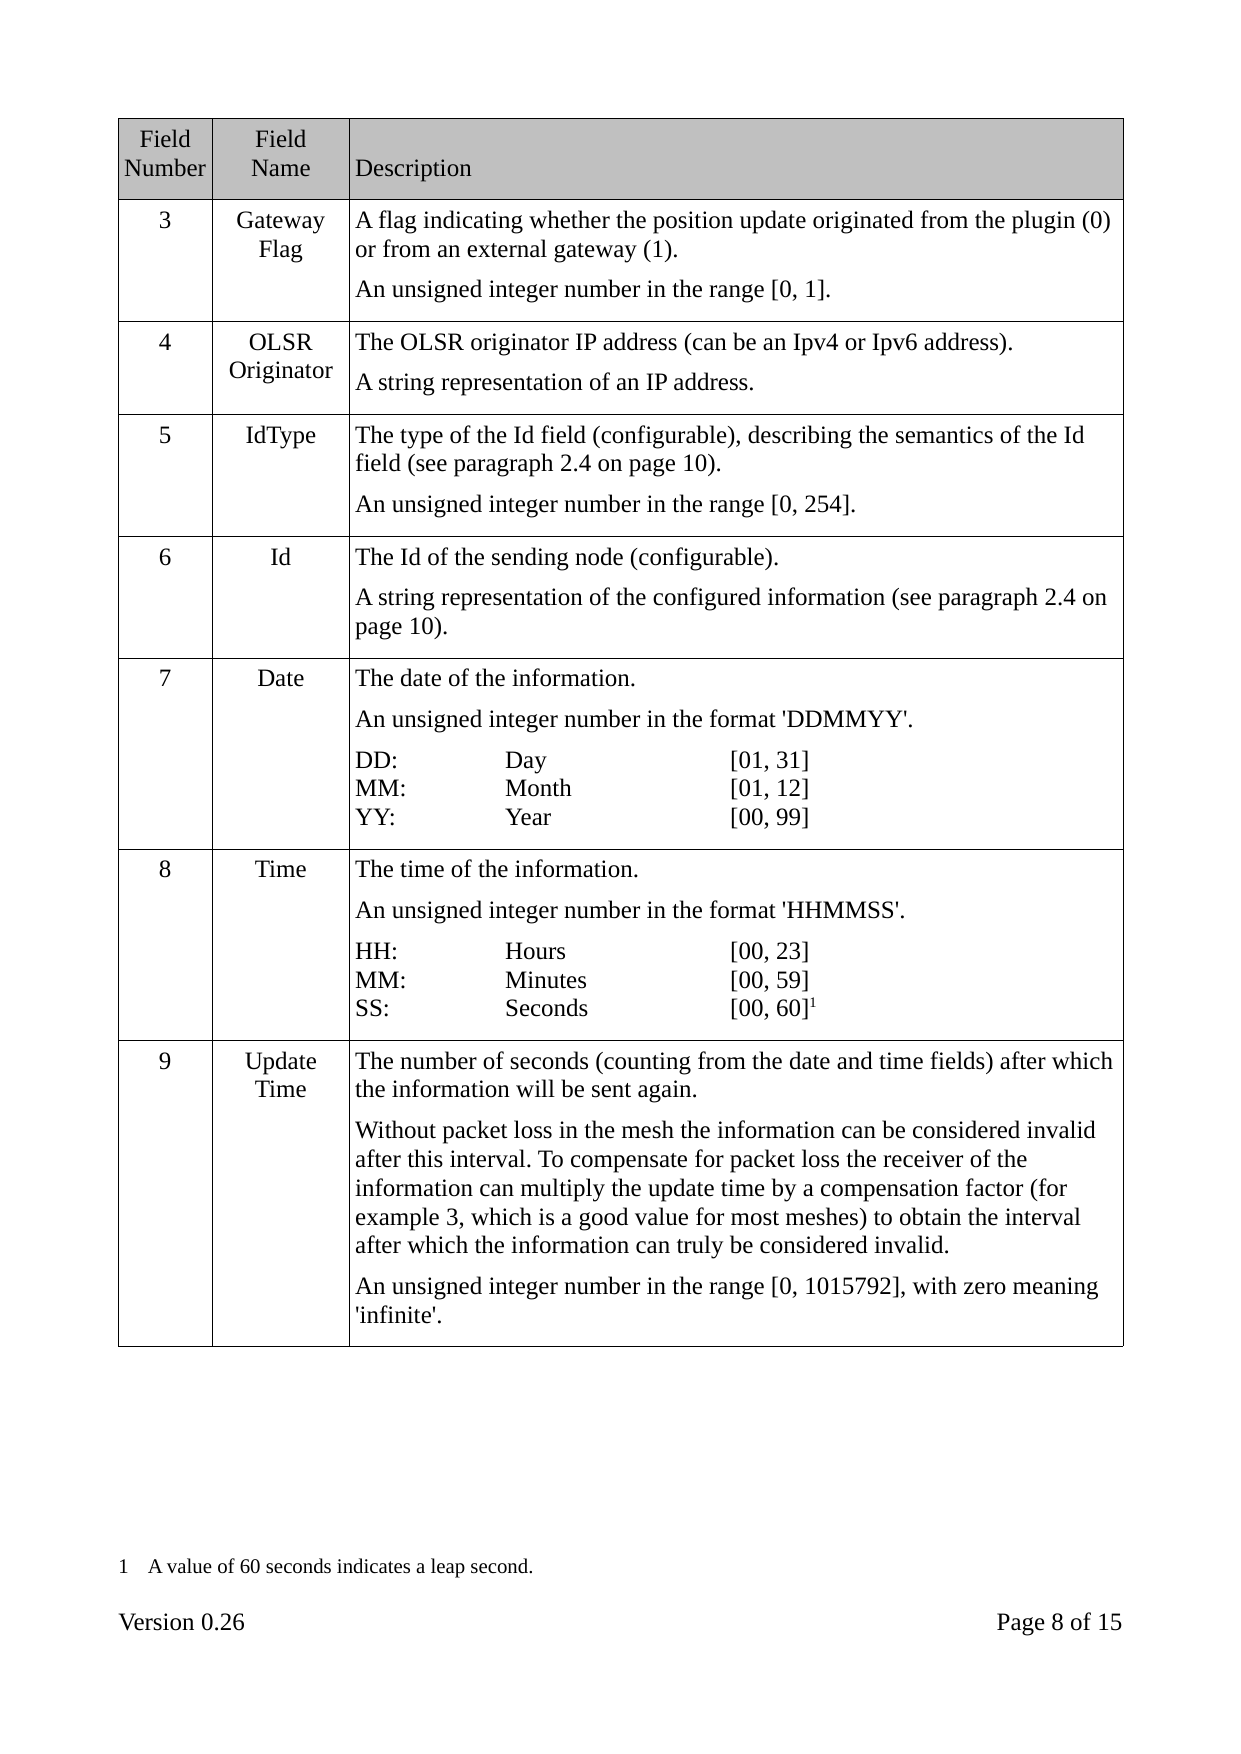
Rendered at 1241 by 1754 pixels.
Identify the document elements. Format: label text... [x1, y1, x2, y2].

table_cell 5 [119, 415, 212, 536]
table_cell The OLSR originator IP address (can be an Ipv4 or Ipv6 address). A string representation of an IP address. [350, 322, 1123, 414]
table_header Field Number [119, 119, 212, 199]
table_cell The type of the Id field (configurable), describing the semantics of the Id field (see paragraph 2.4 on page 10). An unsigned integer number in the range [0, 254]. [350, 415, 1123, 536]
table_cell Date [213, 659, 349, 849]
table_cell IdType [213, 415, 349, 536]
table_cell The time of the information. An unsigned integer number in the format 'HHMMSS'. HH: Hours [00, 23] MM: Minutes [00, 59] SS: Seconds [00, 60] [350, 850, 1123, 1040]
table_cell OLSR Originator [213, 322, 349, 414]
table_cell Gateway Flag [213, 200, 349, 321]
table_cell 7 [119, 659, 212, 849]
table_cell The Id of the sending node (configurable). A string representation of the configured information (see paragraph 2.4 on page 10). [350, 537, 1123, 657]
table_cell 8 [119, 850, 212, 1040]
table_cell The date of the information. An unsigned integer number in the format 'DDMMYY'. DD: Day [01, 31] MM: Month [01, 12] YY: Year [00, 99] [350, 659, 1123, 849]
table_cell The number of seconds (counting from the date and time fields) after which the information will be sent again. Without packet loss in the mesh the information can be considered invalid after this interval. To compensate for packet loss the receiver of the information can multiply the update time by a compensation factor (for example 3, which is a good value for most meshes) to obtain the interval after which the information can truly be considered invalid. An unsigned integer number in the range [0, 1015792], with zero meaning 'infinite'. [350, 1041, 1123, 1346]
table_cell A flag indicating whether the position update originated from the plugin (0) or from an external gateway (1). An unsigned integer number in the range [0, 1]. [350, 200, 1123, 321]
table_cell 3 [119, 200, 212, 321]
table_header Field Name [213, 119, 349, 199]
table_cell 4 [119, 322, 212, 414]
table_cell 6 [119, 537, 212, 657]
table_cell Time [213, 850, 349, 1040]
table_cell Update Time [213, 1041, 349, 1346]
table_header Description [350, 119, 1123, 199]
table_cell 9 [119, 1041, 212, 1346]
table_cell Id [213, 537, 349, 657]
